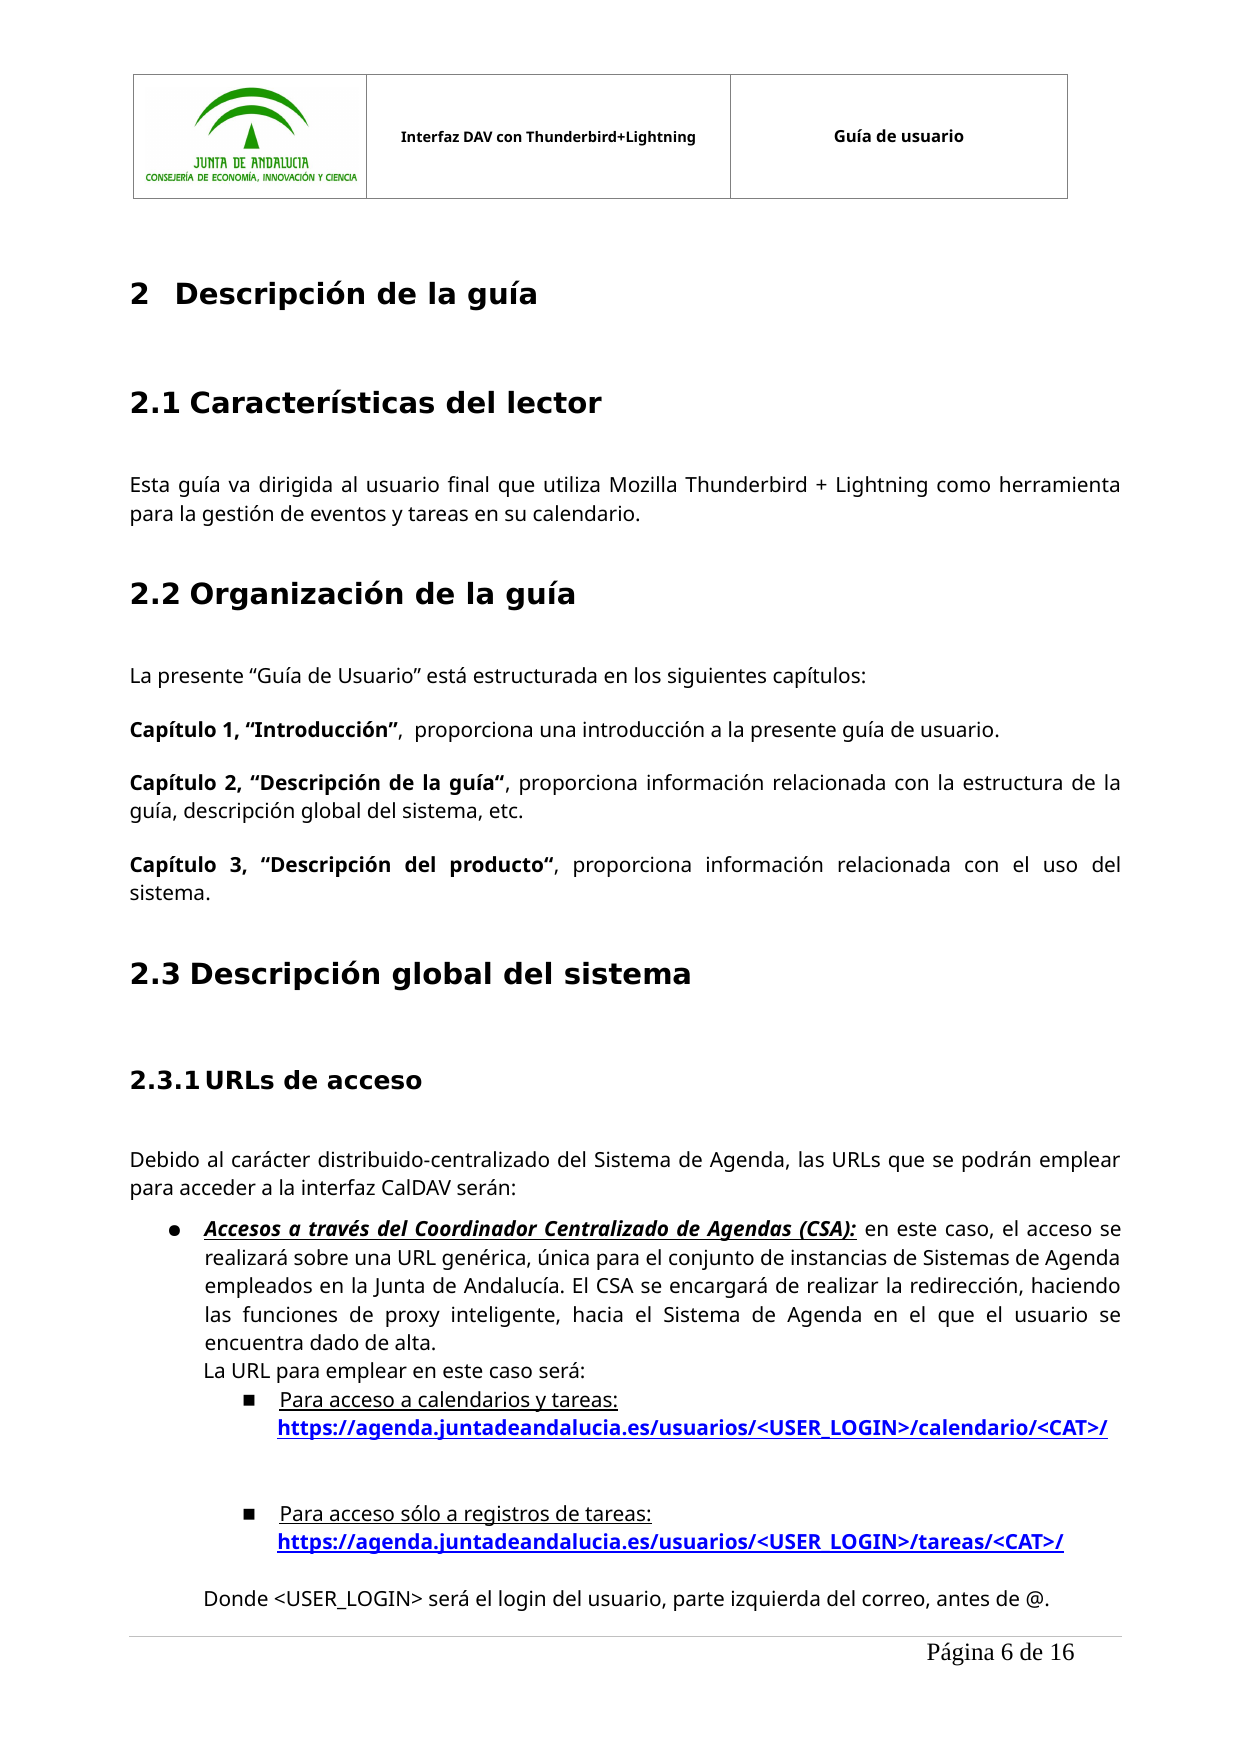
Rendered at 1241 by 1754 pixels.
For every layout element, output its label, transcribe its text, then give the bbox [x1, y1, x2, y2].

text Debido al carácter distribuido-centralizado del Sistema de Agenda, las URLs que se podrán emplear para acceder a la interfaz CalDAV serán: [129, 1145, 1122, 1202]
subtitle Descripción global del sistema [129, 957, 1122, 991]
text https://agenda.juntadeandalucia.es/usuarios/<USER_LOGIN>/calendario/<CAT>/ [129, 1413, 1122, 1442]
subtitle URLs de acceso [129, 1066, 1122, 1095]
subtitle Características del lector [129, 387, 1122, 421]
list Para acceso sólo a registros de tareas: [242, 1499, 1122, 1527]
text Donde <USER_LOGIN> será el login del usuario, parte izquierda del correo, antes de @. [129, 1584, 1122, 1613]
subtitle Organización de la guía [129, 577, 1122, 611]
text Capítulo 2, “Descripción de la guía“, proporciona información relacionada con la estructura de la guía, descripción global del sistema, etc. [129, 768, 1122, 825]
text La presente “Guía de Usuario” está estructurada en los siguientes capítulos: [129, 661, 1122, 690]
picture [144, 87, 359, 186]
list Para acceso a calendarios y tareas: [242, 1385, 1122, 1413]
text Capítulo 1, “Introducción”, proporciona una introducción a la presente guía de usuario. [129, 715, 1122, 743]
text Capítulo 3, “Descripción del producto“, proporciona información relacionada con el uso del sistema. [129, 850, 1122, 907]
list Accesos a través del Coordinador Centralizado de Agendas (CSA): en este caso, el acceso se realizará sobre una URL genérica, única para el conjunto de instancias de Sistemas de Agenda empleados en la Junta de Andalucía. El CSA se encargará de realizar la redirección, haciendo las funciones de proxy inteligente, hacia el Sistema de Agenda en el que el usuario se encuentra dado de alta. [167, 1214, 1122, 1357]
text La URL para emplear en este caso será: [129, 1357, 1122, 1385]
text Esta guía va dirigida al usuario final que utiliza Mozilla Thunderbird + Lightning como herramienta para la gestión de eventos y tareas en su calendario. [129, 471, 1122, 527]
text https://agenda.juntadeandalucia.es/usuarios/<USER_LOGIN>/tareas/<CAT>/ [129, 1527, 1122, 1556]
subtitle Descripción de la guía [129, 278, 1122, 312]
